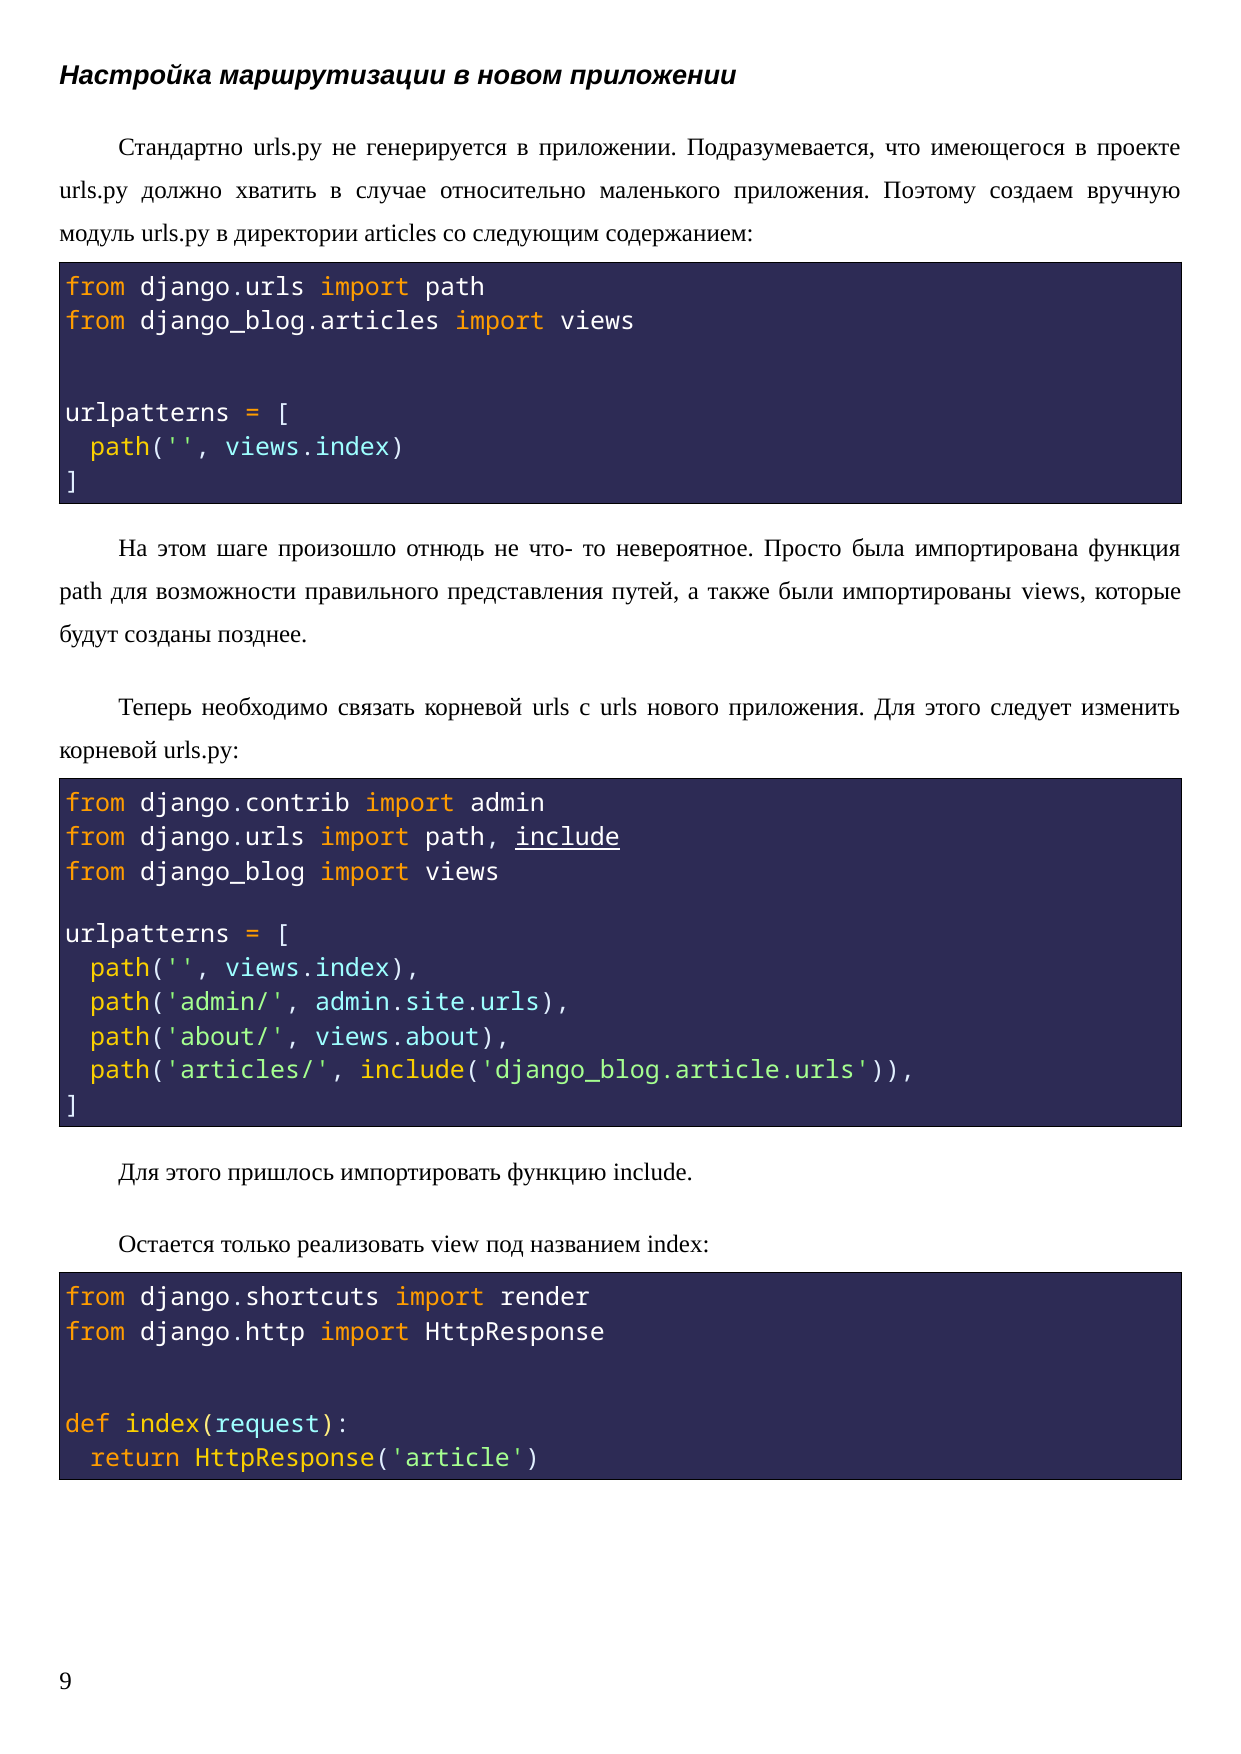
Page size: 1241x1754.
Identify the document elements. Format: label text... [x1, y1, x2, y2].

text Для этого пришлось импортировать функцию include. [59, 1157, 1181, 1185]
subtitle Настройка маршрутизации в новом приложении [59, 59, 1181, 90]
text Теперь необходимо связать корневой urls с urls нового приложения. Для этого следует изменить корневой urls.py: [59, 692, 1181, 764]
table_header from django.contrib import admin from django.urls import path, include from django_blog import views urlpatterns = [ path('', views.index), path('admin/', admin.site.urls), path('about/', views.about), path('articles/', include('django_blog.article.urls')), ] [60, 779, 1181, 1126]
text На этом шаге произошло отнюдь не что- то невероятное. Просто была импортирована функция path для возможности правильного представления путей, а также были импортированы views, которые будут созданы позднее. [59, 533, 1181, 648]
text Остается только реализовать view под названием index: [59, 1229, 1181, 1258]
text Стандартно urls.py не генерируется в приложении. Подразумевается, что имеющегося в проекте urls.py должно хватить в случае относительно маленького приложения. Поэтому создаем вручную модуль urls.py в директории articles со следующим содержанием: [59, 132, 1181, 247]
table_header from django.shortcuts import render from django.http import HttpResponse def index(request): return HttpResponse('article') [60, 1273, 1181, 1479]
table_header from django.urls import path from django_blog.articles import views urlpatterns = [ path('', views.index) ] [60, 263, 1181, 503]
